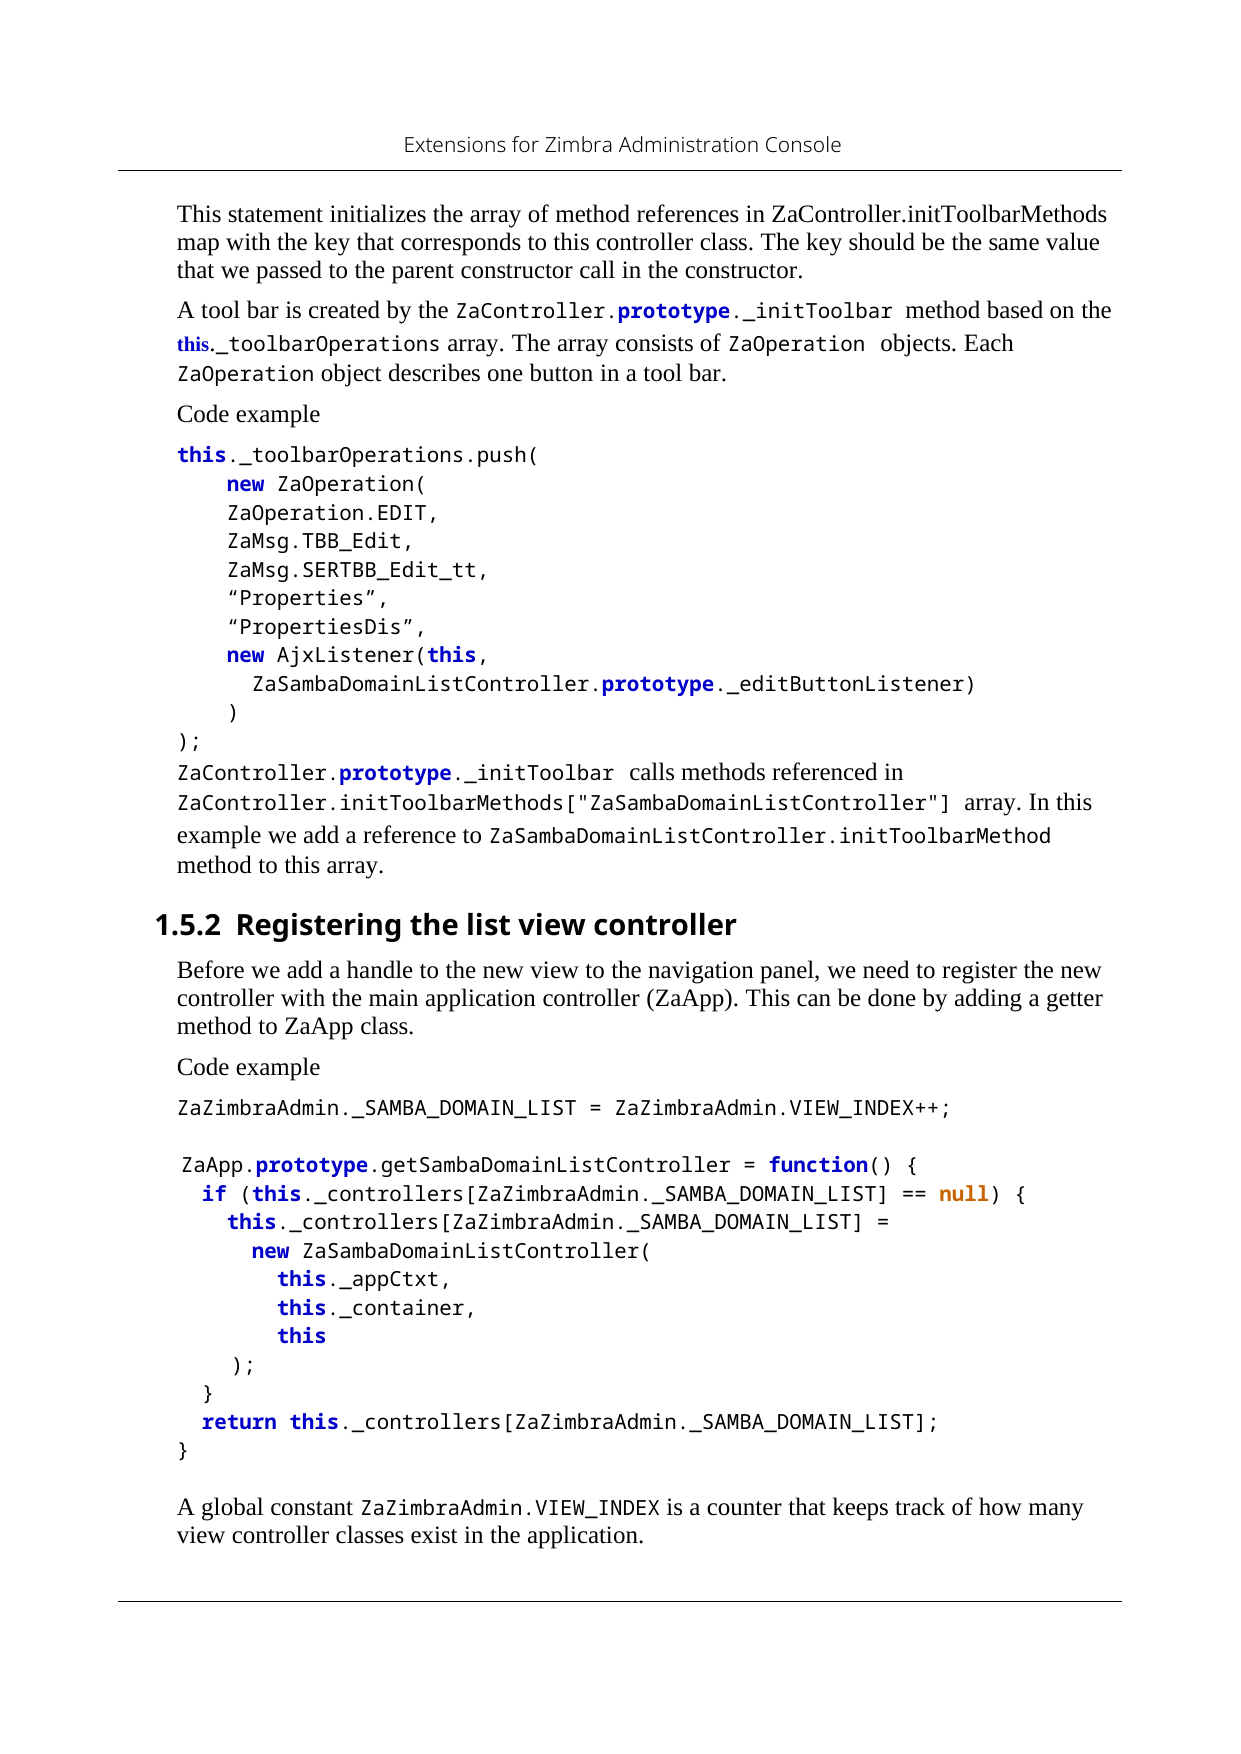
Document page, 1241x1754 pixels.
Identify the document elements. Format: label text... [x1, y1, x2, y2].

text ZaSambaDomainListController.prototype._editButtonListener) [177, 669, 1122, 697]
text this [177, 1321, 1122, 1350]
text this._controllers[ZaZimbraAdmin._SAMBA_DOMAIN_LIST] = [177, 1207, 1122, 1236]
text return this._controllers[ZaZimbraAdmin._SAMBA_DOMAIN_LIST]; [177, 1407, 1122, 1435]
text “PropertiesDis”, [177, 612, 1122, 640]
text A tool bar is created by the ZaController.prototype._initToolbar method based on the this._toolbarOperations array. The array consists of ZaOperation objects. Each ZaOperation object describes one button in a tool bar. [177, 296, 1122, 387]
text A global constant ZaZimbraAdmin.VIEW_INDEX is a counter that keeps track of how many view controller classes exist in the application. [177, 1492, 1122, 1549]
text new ZaSambaDomainListController( [177, 1236, 1122, 1264]
text ZaApp.prototype.getSambaDomainListController = function() { [118, 1150, 1122, 1178]
text this._container, [177, 1293, 1122, 1321]
text Code example [177, 400, 1122, 428]
text Before we add a handle to the new view to the navigation panel, we need to register the new controller with the main application controller (ZaApp). This can be done by adding a getter method to ZaApp class. [177, 956, 1122, 1040]
text ZaZimbraAdmin._SAMBA_DOMAIN_LIST = ZaZimbraAdmin.VIEW_INDEX++; [177, 1093, 1122, 1121]
text This statement initializes the array of method references in ZaController.initToolbarMethods map with the key that corresponds to this controller class. The key should be the same value that we passed to the parent constructor call in the constructor. [177, 200, 1122, 284]
text ZaOperation.EDIT, [177, 497, 1122, 526]
text ZaController.prototype._initToolbar calls methods referenced in ZaController.initToolbarMethods["ZaSambaDomainListController"] array. In this example we add a reference to ZaSambaDomainListController.initToolbarMethod method to this array. [177, 754, 1122, 879]
text ) [177, 697, 1122, 726]
text Code example [177, 1052, 1122, 1080]
text this._appCtxt, [177, 1264, 1122, 1293]
text } [177, 1378, 1122, 1407]
subtitle Registering the list view controller [154, 904, 1122, 943]
text this._toolbarOperations.push( [177, 440, 1122, 469]
text ); [118, 1350, 1122, 1378]
text new AjxListener(this, [177, 640, 1122, 669]
text new ZaOperation( [177, 469, 1122, 497]
text if (this._controllers[ZaZimbraAdmin._SAMBA_DOMAIN_LIST] == null) { [177, 1178, 1122, 1207]
text } [177, 1435, 1122, 1464]
text ); [177, 726, 1122, 754]
text ZaMsg.TBB_Edit, [177, 526, 1122, 554]
text “Properties”, [177, 583, 1122, 612]
text ZaMsg.SERTBB_Edit_tt, [177, 554, 1122, 583]
